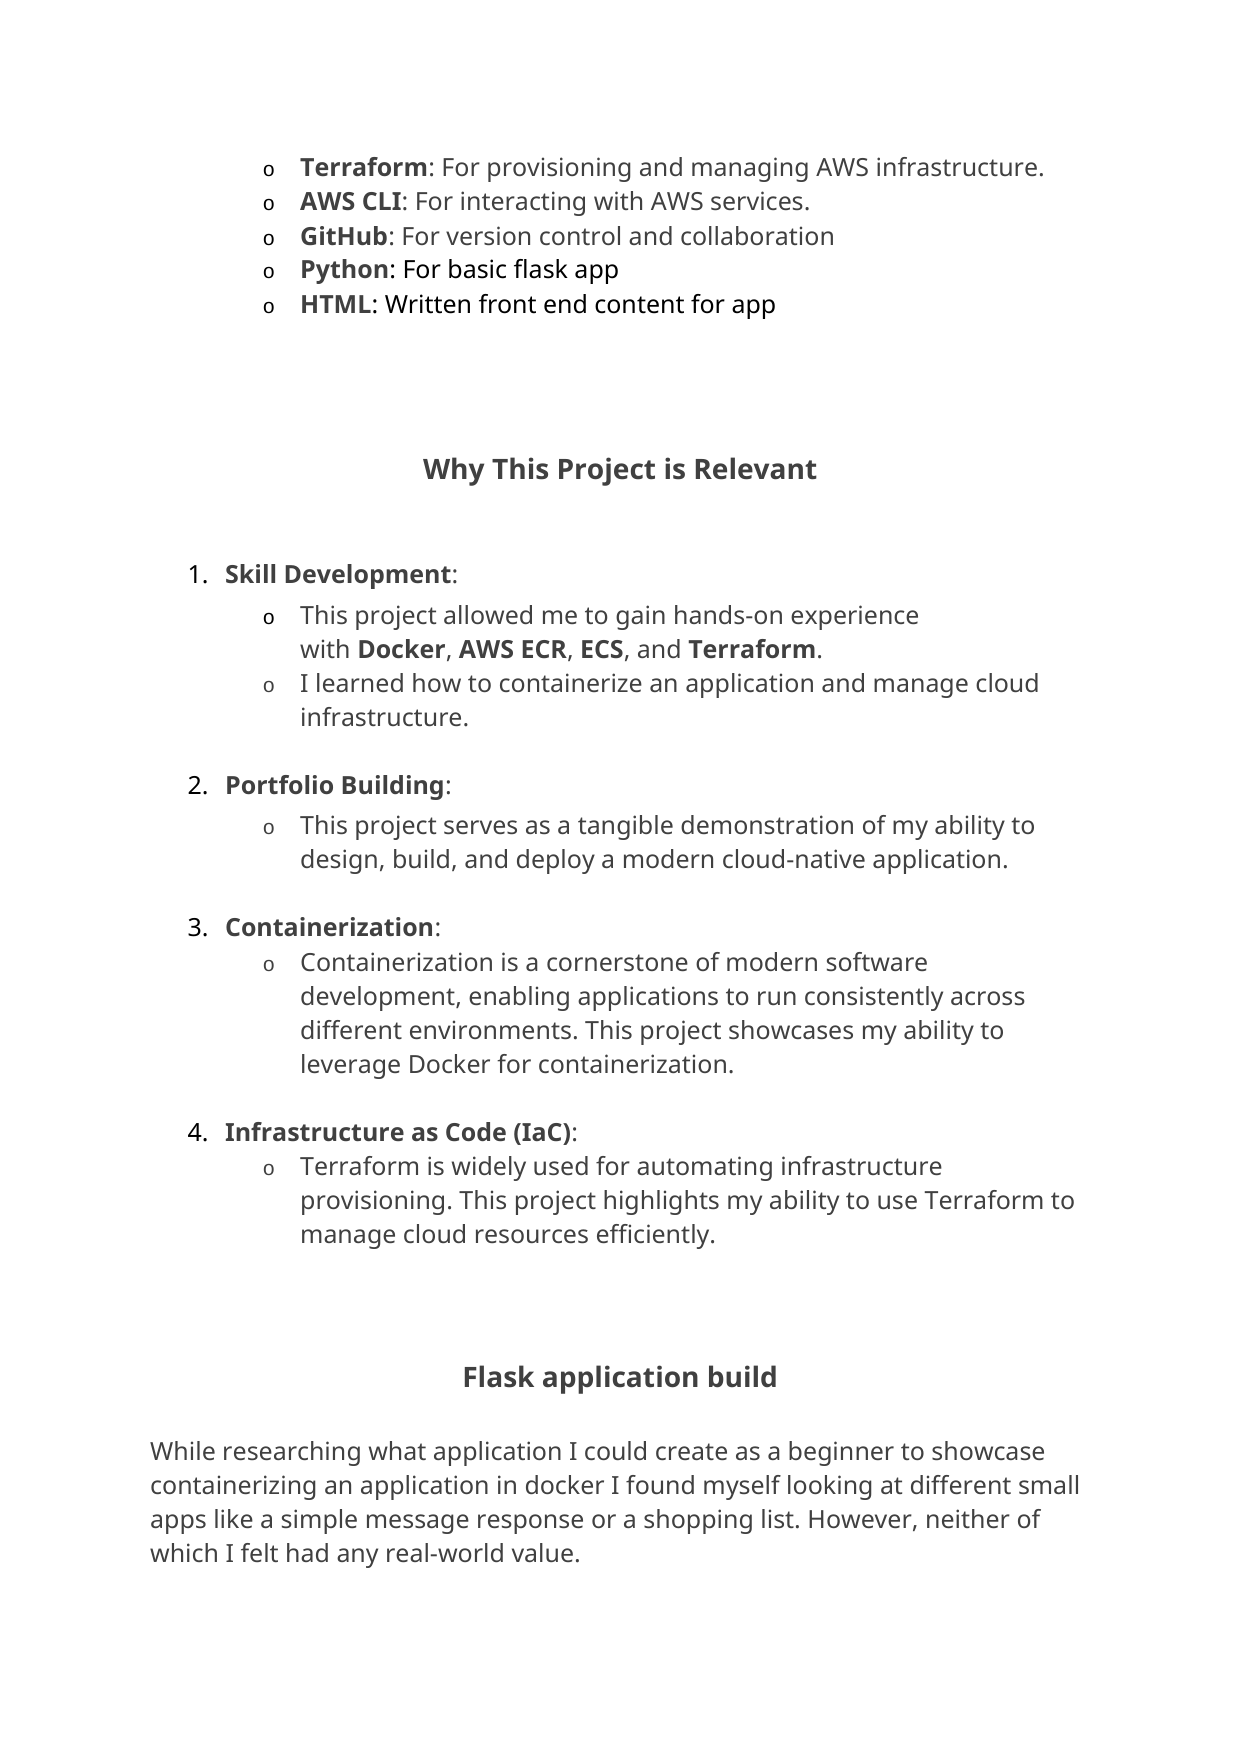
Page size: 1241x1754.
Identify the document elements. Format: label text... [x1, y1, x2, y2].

list HTML: Written front end content for app [262, 286, 1090, 320]
list Containerization is a cornerstone of modern software development, enabling applications to run consistently across different environments. This project showcases my ability to leverage Docker for containerization. [262, 944, 1090, 1080]
list This project allowed me to gain hands-on experience with Docker, AWS ECR, ECS, and Terraform. [262, 597, 1090, 665]
list Portfolio Building: [187, 768, 1090, 802]
list I learned how to containerize an application and manage cloud infrastructure. [262, 665, 1090, 733]
list Infrastructure as Code (IaC): [187, 1114, 1090, 1148]
list Skill Development: [187, 557, 1090, 591]
text Flask application build [150, 1357, 1090, 1396]
list GitHub: For version control and collaboration [262, 218, 1090, 252]
list Terraform: For provisioning and managing AWS infrastructure. [262, 150, 1090, 184]
list Containerization: [187, 910, 1090, 944]
list Python: For basic flask app [262, 252, 1090, 286]
text While researching what application I could create as a beginner to showcase containerizing an application in docker I found myself looking at different small apps like a simple message response or a shopping list. However, neither of which I felt had any real-world value. [150, 1434, 1090, 1570]
list This project serves as a tangible demonstration of my ability to design, build, and deploy a modern cloud-native application. [262, 808, 1090, 876]
subtitle Why This Project is Relevant [150, 449, 1090, 487]
list Terraform is widely used for automating infrastructure provisioning. This project highlights my ability to use Terraform to manage cloud resources efficiently. [262, 1148, 1090, 1251]
list AWS CLI: For interacting with AWS services. [262, 184, 1090, 218]
